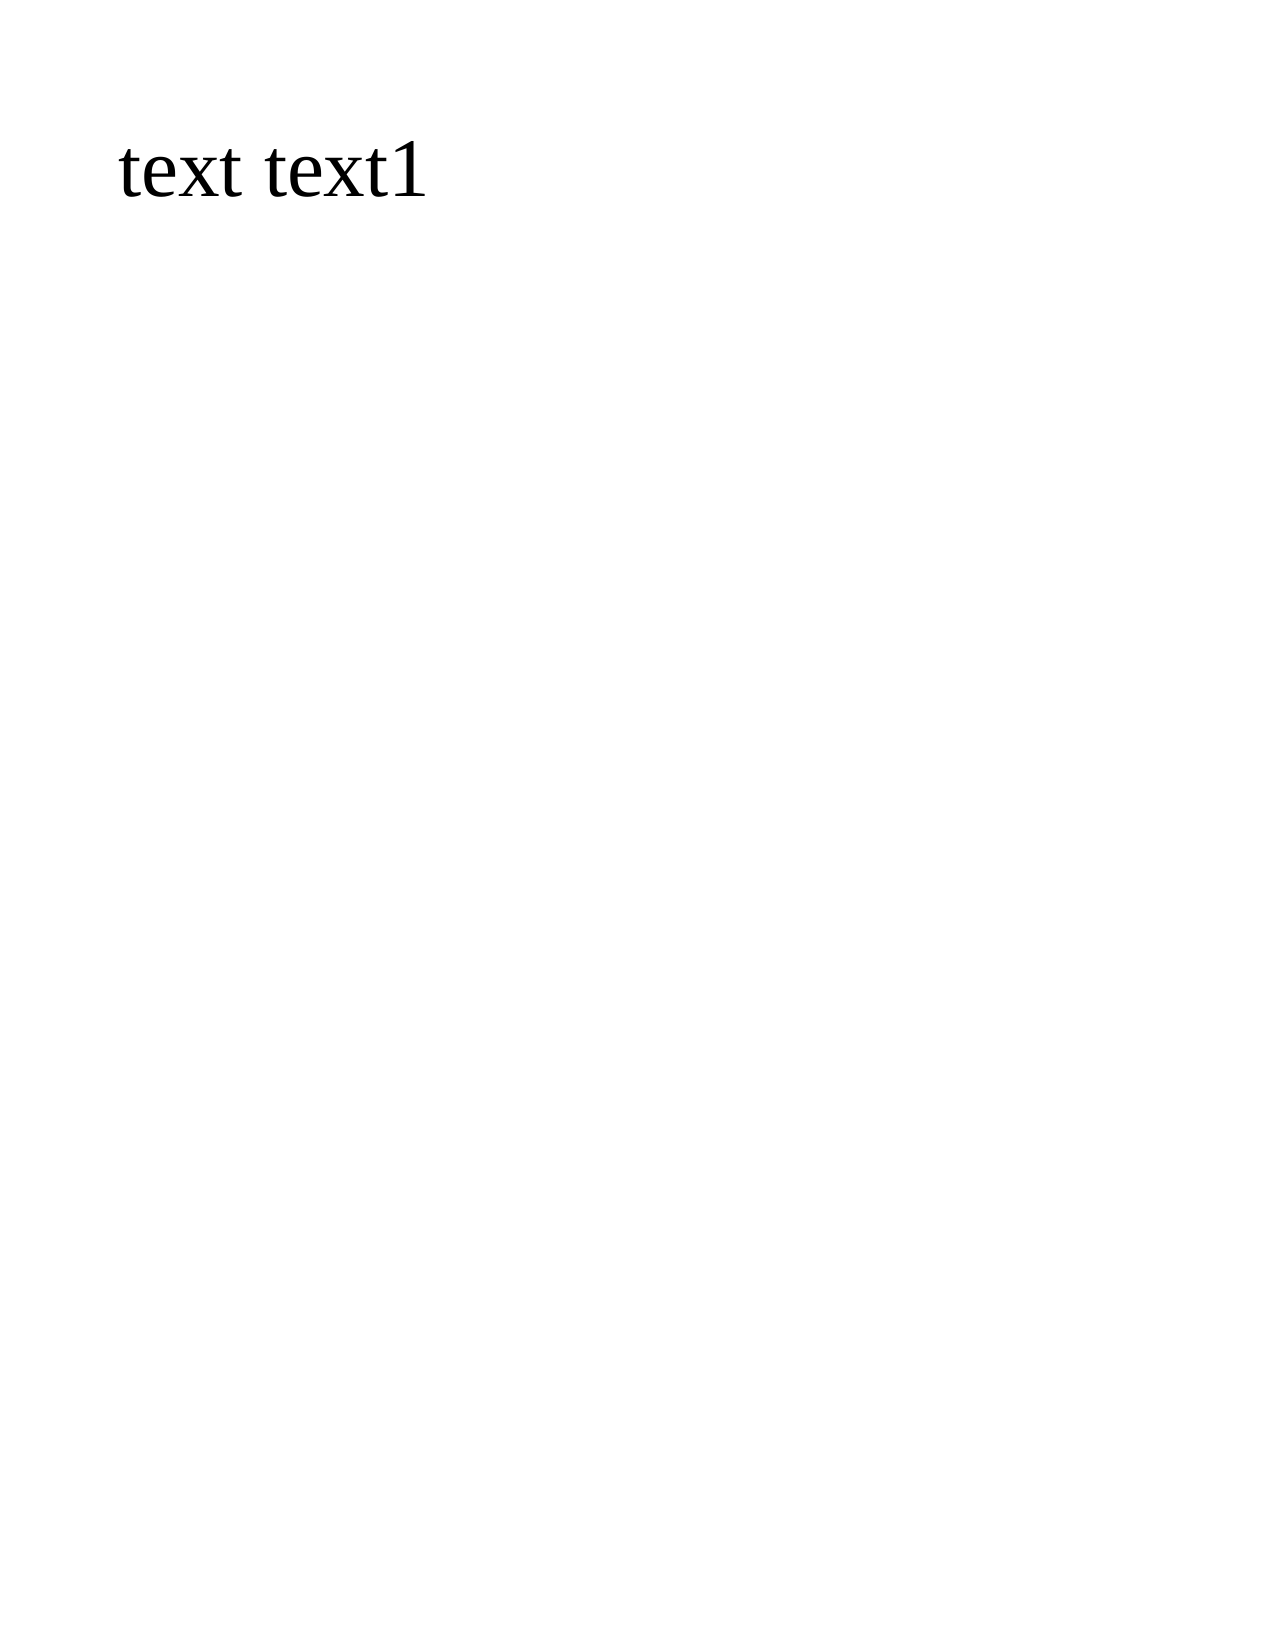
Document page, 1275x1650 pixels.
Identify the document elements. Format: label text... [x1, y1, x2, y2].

text text text1 [118, 118, 1157, 214]
